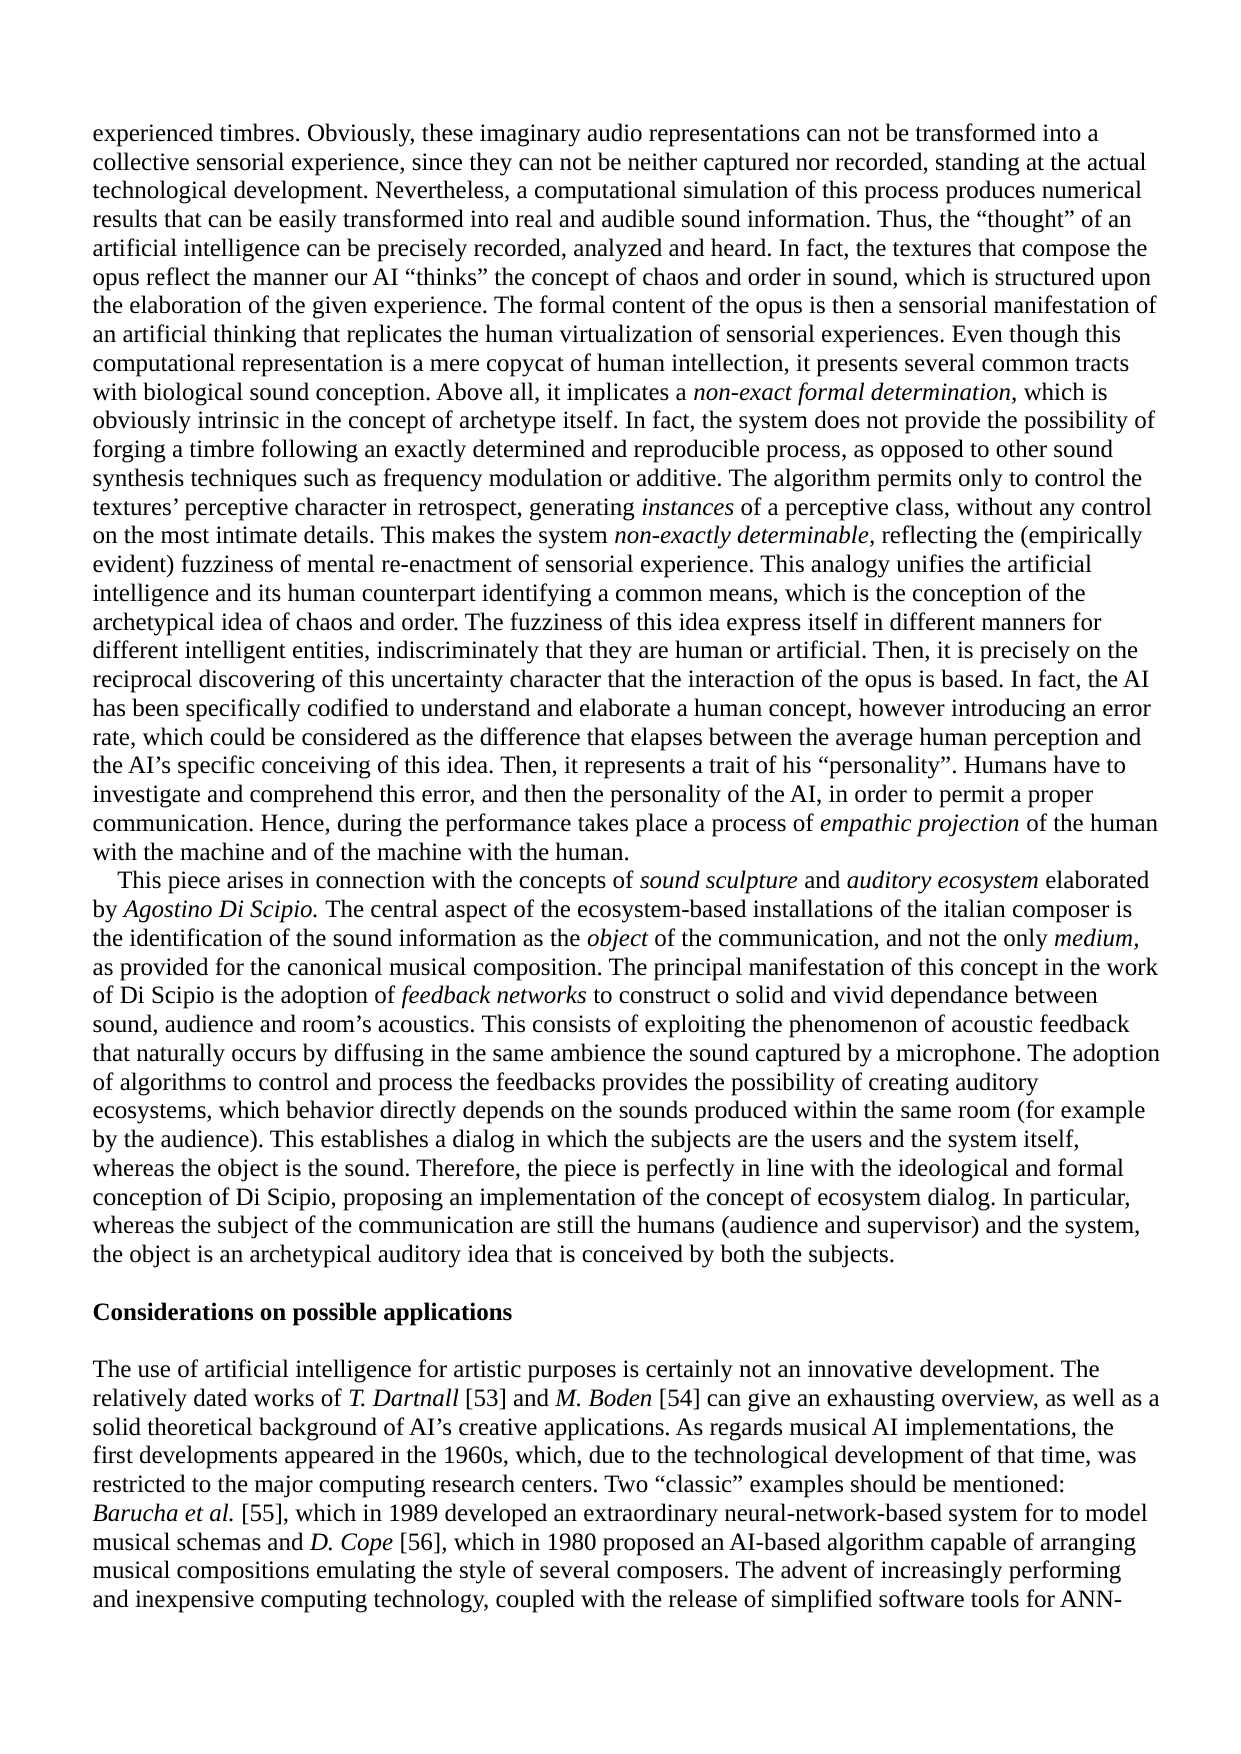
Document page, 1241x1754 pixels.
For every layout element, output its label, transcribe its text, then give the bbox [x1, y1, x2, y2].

text This piece arises in connection with the concepts of sound sculpture and auditory ecosystem elaborated by Agostino Di Scipio. The central aspect of the ecosystem-based installations of the italian composer is the identification of the sound information as the object of the communication, and not the only medium, as provided for the canonical musical composition. The principal manifestation of this concept in the work of Di Scipio is the adoption of feedback networks to construct o solid and vivid dependance between sound, audience and room’s acoustics. This consists of exploiting the phenomenon of acoustic feedback that naturally occurs by diffusing in the same ambience the sound captured by a microphone. The adoption of algorithms to control and process the feedbacks provides the possibility of creating auditory ecosystems, which behavior directly depends on the sounds produced within the same room (for example by the audience). This establishes a dialog in which the subjects are the users and the system itself, whereas the object is the sound. Therefore, the piece is perfectly in line with the ideological and formal conception of Di Scipio, proposing an implementation of the concept of ecosystem dialog. In particular, whereas the subject of the communication are still the humans (audience and supervisor) and the system, the object is an archetypical auditory idea that is conceived by both the subjects. [92, 866, 1160, 1268]
text Considerations on possible applications [92, 1297, 1160, 1326]
text The use of artificial intelligence for artistic purposes is certainly not an innovative development. The relatively dated works of T. Dartnall [53] and M. Boden [54] can give an exhausting overview, as well as a solid theoretical background of AI’s creative applications. As regards musical AI implementations, the first developments appeared in the 1960s, which, due to the technological development of that time, was restricted to the major computing research centers. Two “classic” examples should be mentioned: Barucha et al. [55], which in 1989 developed an extraordinary neural-network-based system for to model musical schemas and D. Cope [56], which in 1980 proposed an AI-based algorithm capable of arranging musical compositions emulating the style of several composers. The advent of increasingly performing and inexpensive computing technology, coupled with the release of simplified software tools for ANN- [92, 1354, 1160, 1613]
text experienced timbres. Obviously, these imaginary audio representations can not be transformed into a collective sensorial experience, since they can not be neither captured nor recorded, standing at the actual technological development. Nevertheless, a computational simulation of this process produces numerical results that can be easily transformed into real and audible sound information. Thus, the “thought” of an artificial intelligence can be precisely recorded, analyzed and heard. In fact, the textures that compose the opus reflect the manner our AI “thinks” the concept of chaos and order in sound, which is structured upon the elaboration of the given experience. The formal content of the opus is then a sensorial manifestation of an artificial thinking that replicates the human virtualization of sensorial experiences. Even though this computational representation is a mere copycat of human intellection, it presents several common tracts with biological sound conception. Above all, it implicates a non-exact formal determination, which is obviously intrinsic in the concept of archetype itself. In fact, the system does not provide the possibility of forging a timbre following an exactly determined and reproducible process, as opposed to other sound synthesis techniques such as frequency modulation or additive. The algorithm permits only to control the textures’ perceptive character in retrospect, generating instances of a perceptive class, without any control on the most intimate details. This makes the system non-exactly determinable, reflecting the (empirically evident) fuzziness of mental re-enactment of sensorial experience. This analogy unifies the artificial intelligence and its human counterpart identifying a common means, which is the conception of the archetypical idea of chaos and order. The fuzziness of this idea express itself in different manners for different intelligent entities, indiscriminately that they are human or artificial. Then, it is precisely on the reciprocal discovering of this uncertainty character that the interaction of the opus is based. In fact, the AI has been specifically codified to understand and elaborate a human concept, however introducing an error rate, which could be considered as the difference that elapses between the average human perception and the AI’s specific conceiving of this idea. Then, it represents a trait of his “personality”. Humans have to investigate and comprehend this error, and then the personality of the AI, in order to permit a proper communication. Hence, during the performance takes place a process of empathic projection of the human with the machine and of the machine with the human. [92, 118, 1160, 866]
